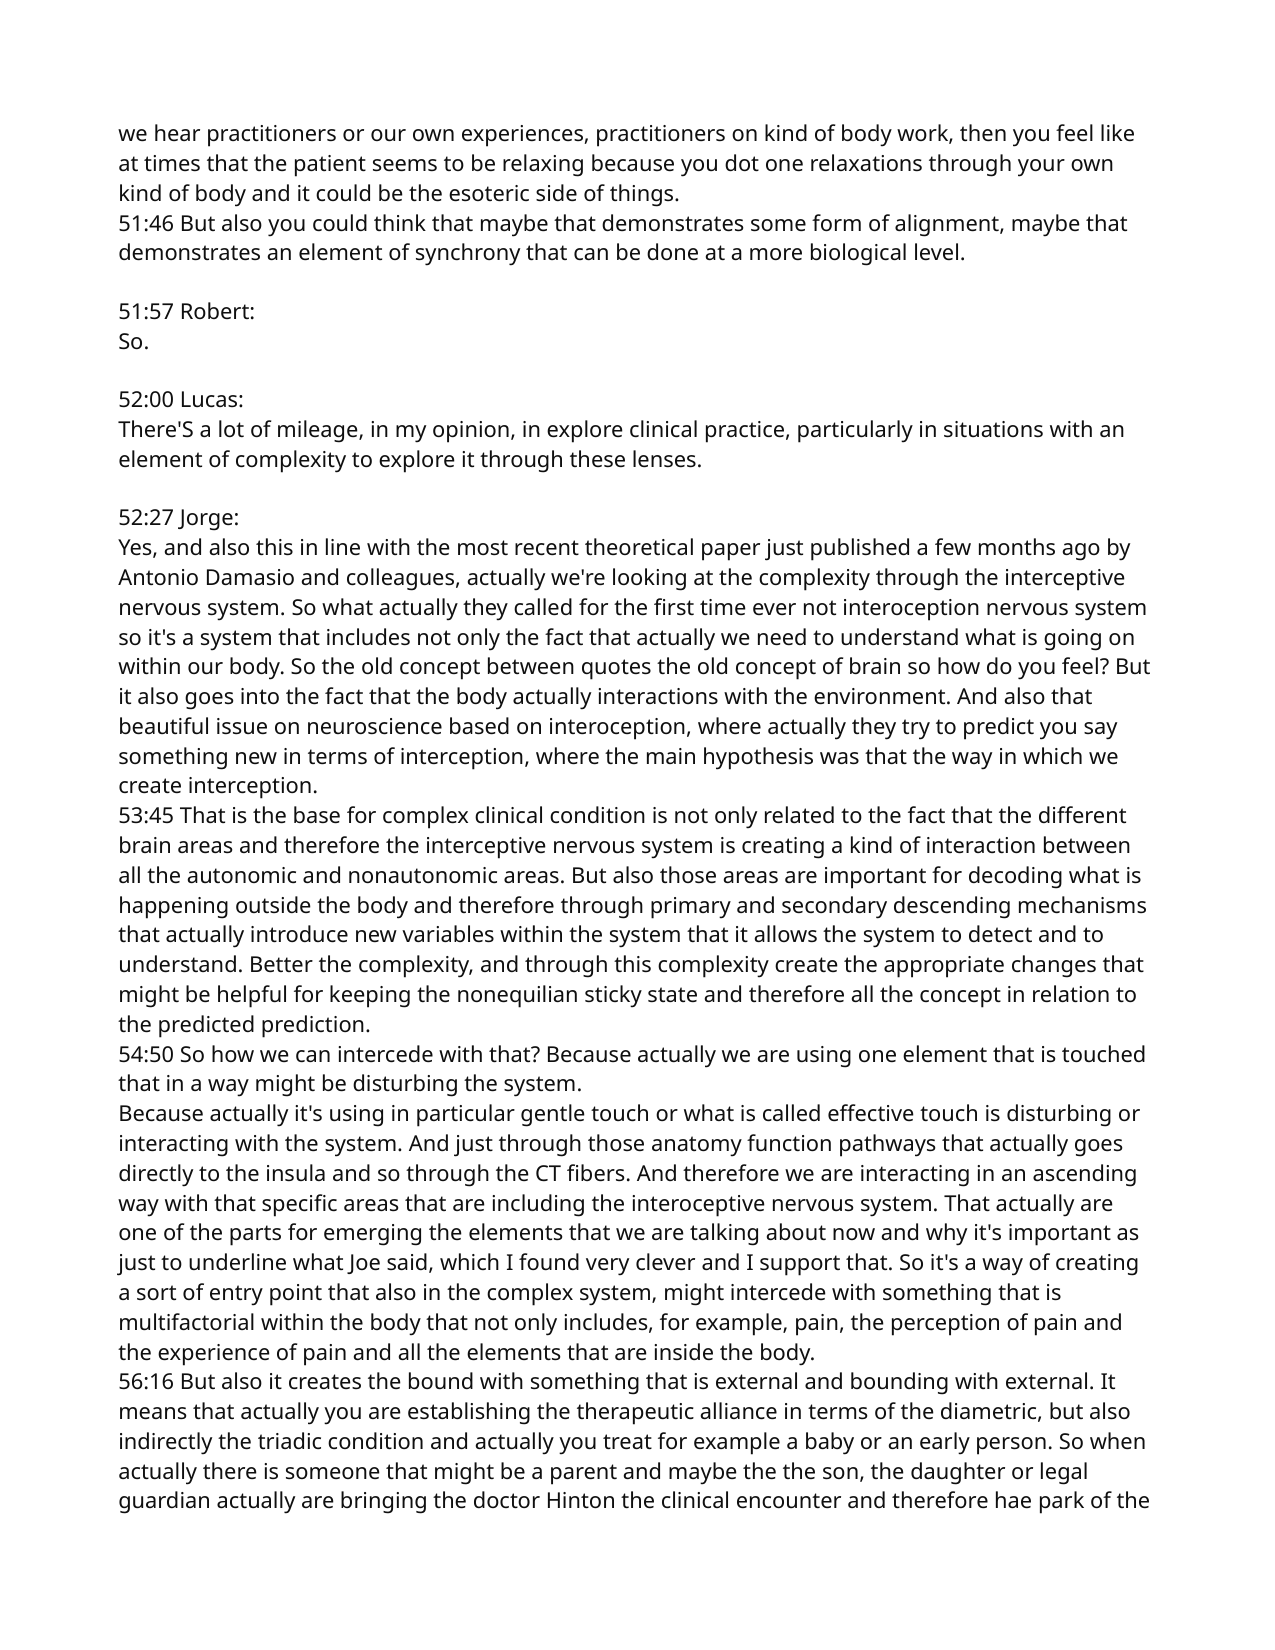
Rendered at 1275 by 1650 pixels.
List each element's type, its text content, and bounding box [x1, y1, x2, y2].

text So. [118, 326, 1157, 355]
text 56:16 But also it creates the bound with something that is external and bounding with external. It means that actually you are establishing the therapeutic alliance in terms of the diametric, but also indirectly the triadic condition and actually you treat for example a baby or an early person. So when actually there is someone that might be a parent and maybe the the son, the daughter or legal guardian actually are bringing the doctor Hinton the clinical encounter and therefore hae park of the [118, 1366, 1157, 1515]
text 54:50 So how we can intercede with that? Because actually we are using one element that is touched that in a way might be disturbing the system. [118, 1038, 1157, 1098]
text 51:57 Robert: [118, 296, 1157, 326]
text 51:46 But also you could think that maybe that demonstrates some form of alignment, maybe that demonstrates an element of synchrony that can be done at a more biological level. [118, 207, 1157, 267]
text There'S a lot of mileage, in my opinion, in explore clinical practice, particularly in situations with an element of complexity to explore it through these lenses. [118, 414, 1157, 473]
text Because actually it's using in particular gentle touch or what is called effective touch is disturbing or interacting with the system. And just through those anatomy function pathways that actually goes directly to the insula and so through the CT fibers. And therefore we are interacting in an ascending way with that specific areas that are including the interoceptive nervous system. That actually are one of the parts for emerging the elements that we are talking about now and why it's important as just to underline what Joe said, which I found very clever and I support that. So it's a way of creating a sort of entry point that also in the complex system, might intercede with something that is multifactorial within the body that not only includes, for example, pain, the perception of pain and the experience of pain and all the elements that are inside the body. [118, 1098, 1157, 1366]
text 52:00 Lucas: [118, 384, 1157, 414]
text 53:45 That is the base for complex clinical condition is not only related to the fact that the different brain areas and therefore the interceptive nervous system is creating a kind of interaction between all the autonomic and nonautonomic areas. But also those areas are important for decoding what is happening outside the body and therefore through primary and secondary descending mechanisms that actually introduce new variables within the system that it allows the system to detect and to understand. Better the complexity, and through this complexity create the appropriate changes that might be helpful for keeping the nonequilian sticky state and therefore all the concept in relation to the predicted prediction. [118, 800, 1157, 1038]
text we hear practitioners or our own experiences, practitioners on kind of body work, then you feel like at times that the patient seems to be relaxing because you dot one relaxations through your own kind of body and it could be the esoteric side of things. [118, 118, 1157, 207]
text 52:27 Jorge: [118, 502, 1157, 532]
text Yes, and also this in line with the most recent theoretical paper just published a few months ago by Antonio Damasio and colleagues, actually we're looking at the complexity through the interceptive nervous system. So what actually they called for the first time ever not interoception nervous system so it's a system that includes not only the fact that actually we need to understand what is going on within our body. So the old concept between quotes the old concept of brain so how do you feel? But it also goes into the fact that the body actually interactions with the environment. And also that beautiful issue on neuroscience based on interoception, where actually they try to predict you say something new in terms of interception, where the main hypothesis was that the way in which we create interception. [118, 532, 1157, 800]
